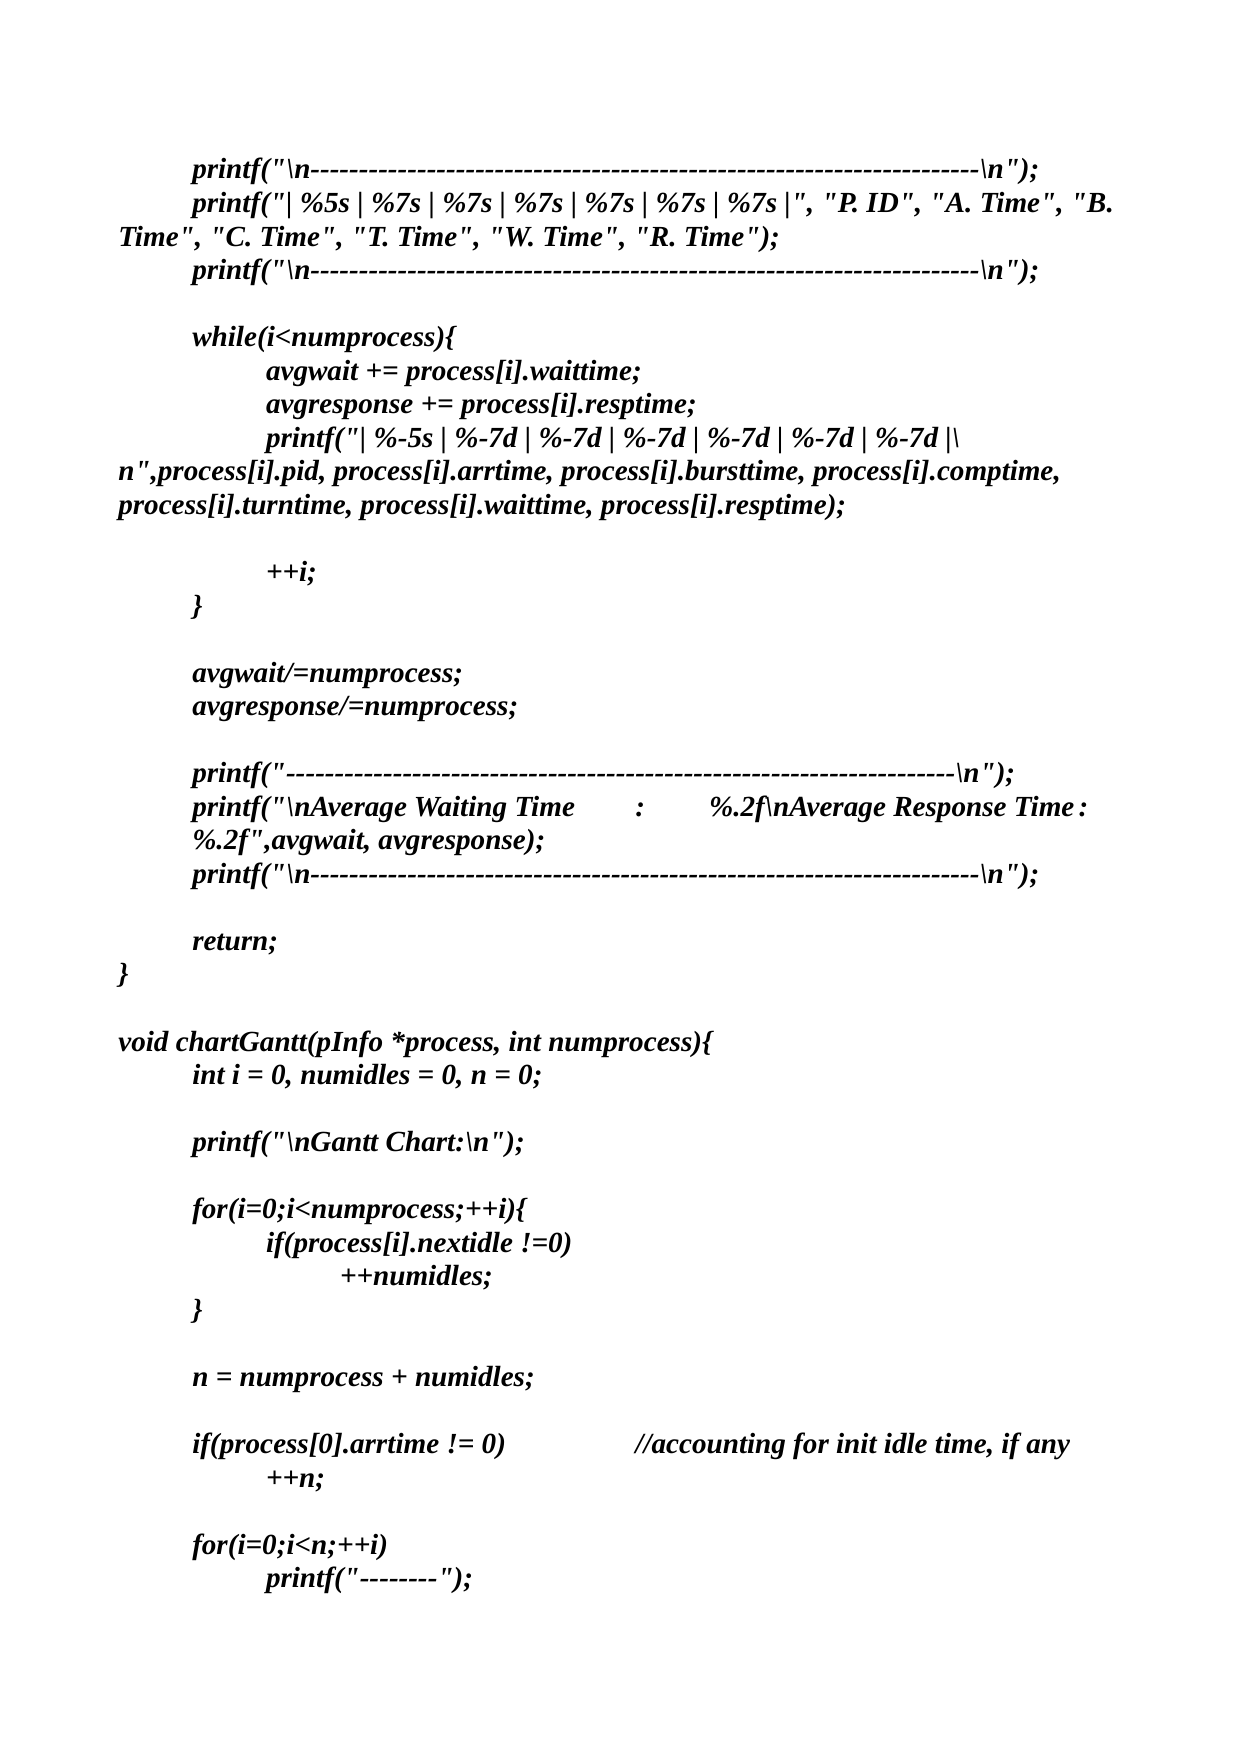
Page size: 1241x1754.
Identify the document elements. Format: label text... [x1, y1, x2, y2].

text if(process[0].arrtime != 0) //accounting for init idle time, if any [118, 1426, 1122, 1460]
text printf("\nGantt Chart:\n"); [118, 1124, 1122, 1158]
text } [118, 957, 1122, 990]
text avgwait += process[i].waittime; [118, 353, 1122, 386]
text printf("---------------------------------------------------------------------\n"); [118, 755, 1122, 789]
text for(i=0;i<numprocess;++i){ [118, 1191, 1122, 1225]
text printf("--------"); [118, 1560, 1122, 1594]
text printf("\nAverage Waiting Time : %.2f\nAverage Response Time : %.2f",avgwait, avgresponse); [118, 789, 1122, 856]
text } [118, 1292, 1122, 1326]
text int i = 0, numidles = 0, n = 0; [118, 1057, 1122, 1091]
text ++numidles; [118, 1258, 1122, 1292]
text printf("| %-5s | %-7d | %-7d | %-7d | %-7d | %-7d | %-7d |\n",process[i].pid, process[i].arrtime, process[i].bursttime, process[i].comptime, process[i].turntime, process[i].waittime, process[i].resptime); [118, 420, 1122, 521]
text avgwait/=numprocess; [118, 655, 1122, 688]
text avgresponse/=numprocess; [118, 688, 1122, 722]
text return; [118, 923, 1122, 957]
text avgresponse += process[i].resptime; [118, 386, 1122, 420]
text void chartGantt(pInfo *process, int numprocess){ [118, 1024, 1122, 1057]
text ++i; [118, 554, 1122, 588]
text printf("\n---------------------------------------------------------------------\n"); [118, 252, 1122, 286]
text n = numprocess + numidles; [118, 1359, 1122, 1393]
text printf("\n---------------------------------------------------------------------\n"); [118, 856, 1122, 889]
text ++n; [118, 1460, 1122, 1493]
text printf("| %5s | %7s | %7s | %7s | %7s | %7s | %7s |", "P. ID", "A. Time", "B. Time", "C. Time", "T. Time", "W. Time", "R. Time"); [118, 185, 1122, 252]
text } [118, 588, 1122, 621]
text if(process[i].nextidle !=0) [118, 1225, 1122, 1258]
text printf("\n---------------------------------------------------------------------\n"); [118, 152, 1122, 185]
text while(i<numprocess){ [118, 319, 1122, 353]
text for(i=0;i<n;++i) [118, 1527, 1122, 1560]
